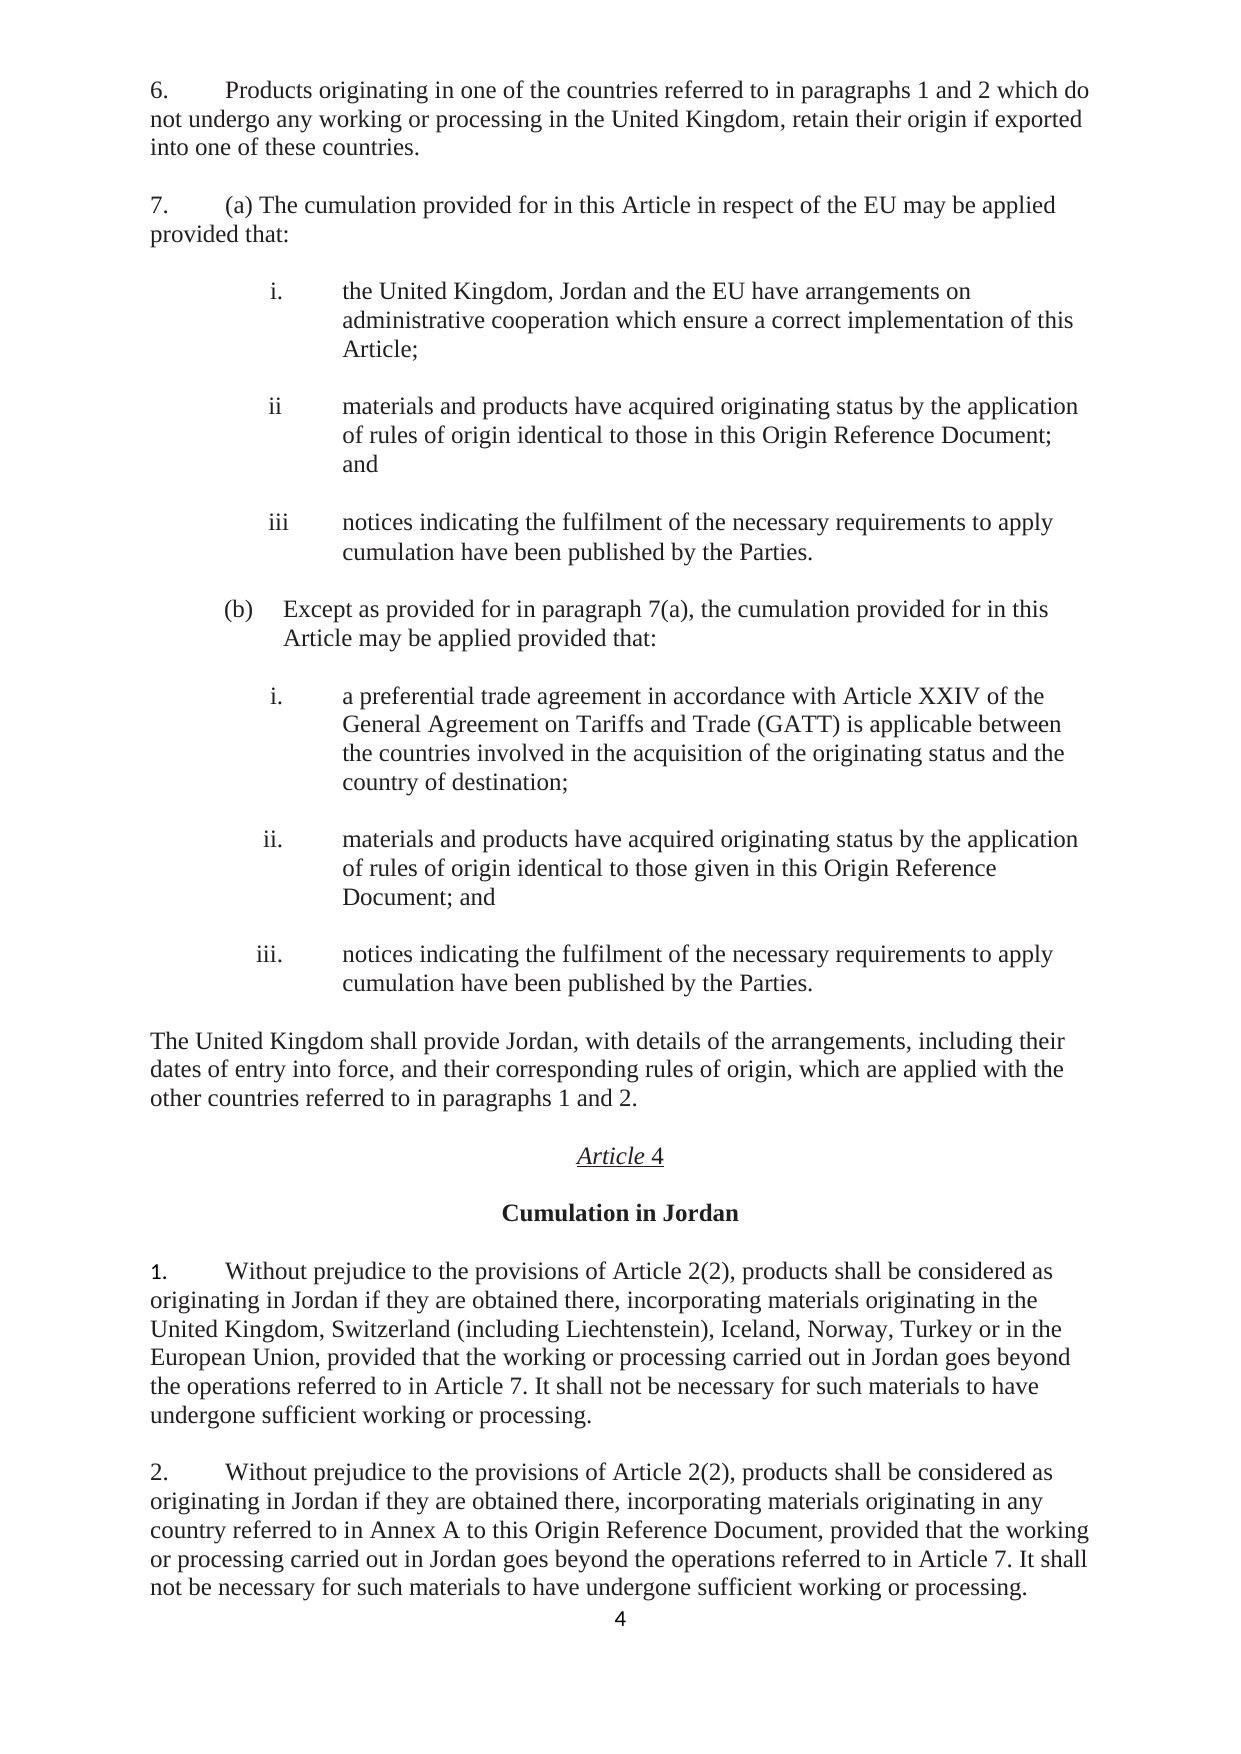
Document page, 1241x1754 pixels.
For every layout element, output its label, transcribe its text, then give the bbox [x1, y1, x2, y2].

list materials and products have acquired originating status by the application of rules of origin identical to those given in this Origin Reference Document; and [283, 824, 1090, 911]
list Products originating in one of the countries referred to in paragraphs 1 and 2 which do not undergo any working or processing in the United Kingdom, retain their origin if exported into one of these countries. [150, 75, 1090, 161]
text ii materials and products have acquired originating status by the application of rules of origin identical to those in this Origin Reference Document; and [268, 391, 1090, 478]
list Without prejudice to the provisions of Article 2(2), products shall be considered as originating in Jordan if they are obtained there, incorporating materials originating in any country referred to in Annex A to this Origin Reference Document, provided that the working or processing carried out in Jordan goes beyond the operations referred to in Article 7. It shall not be necessary for such materials to have undergone sufficient working or processing. [150, 1457, 1090, 1601]
list the United Kingdom, Jordan and the EU have arrangements on administrative cooperation which ensure a correct implementation of this Article; [283, 276, 1090, 363]
text The United Kingdom shall provide Jordan, with details of the arrangements, including their dates of entry into force, and their corresponding rules of origin, which are applied with the other countries referred to in paragraphs 1 and 2. [150, 1026, 1090, 1112]
list iii notices indicating the fulfilment of the necessary requirements to apply cumulation have been published by the Parties. [268, 506, 1090, 566]
list a preferential trade agreement in accordance with Article XXIV of the General Agreement on Tariffs and Trade (GATT) is applicable between the countries involved in the acquisition of the originating status and the country of destination; [283, 681, 1090, 796]
text Cumulation in Jordan [150, 1198, 1090, 1227]
text (b) Except as provided for in paragraph 7(a), the cumulation provided for in this Article may be applied provided that: [224, 594, 1090, 652]
text Article 4 [150, 1141, 1090, 1169]
text 7. (a) The cumulation provided for in this Article in respect of the EU may be applied provided that: [150, 190, 1090, 248]
list Without prejudice to the provisions of Article 2(2), products shall be considered as originating in Jordan if they are obtained there, incorporating materials originating in the United Kingdom, Switzerland (including Liechtenstein), Iceland, Norway, Turkey or in the European Union, provided that the working or processing carried out in Jordan goes beyond the operations referred to in Article 7. It shall not be necessary for such materials to have undergone sufficient working or processing. [150, 1256, 1090, 1429]
list notices indicating the fulfilment of the necessary requirements to apply cumulation have been published by the Parties. [283, 939, 1090, 997]
